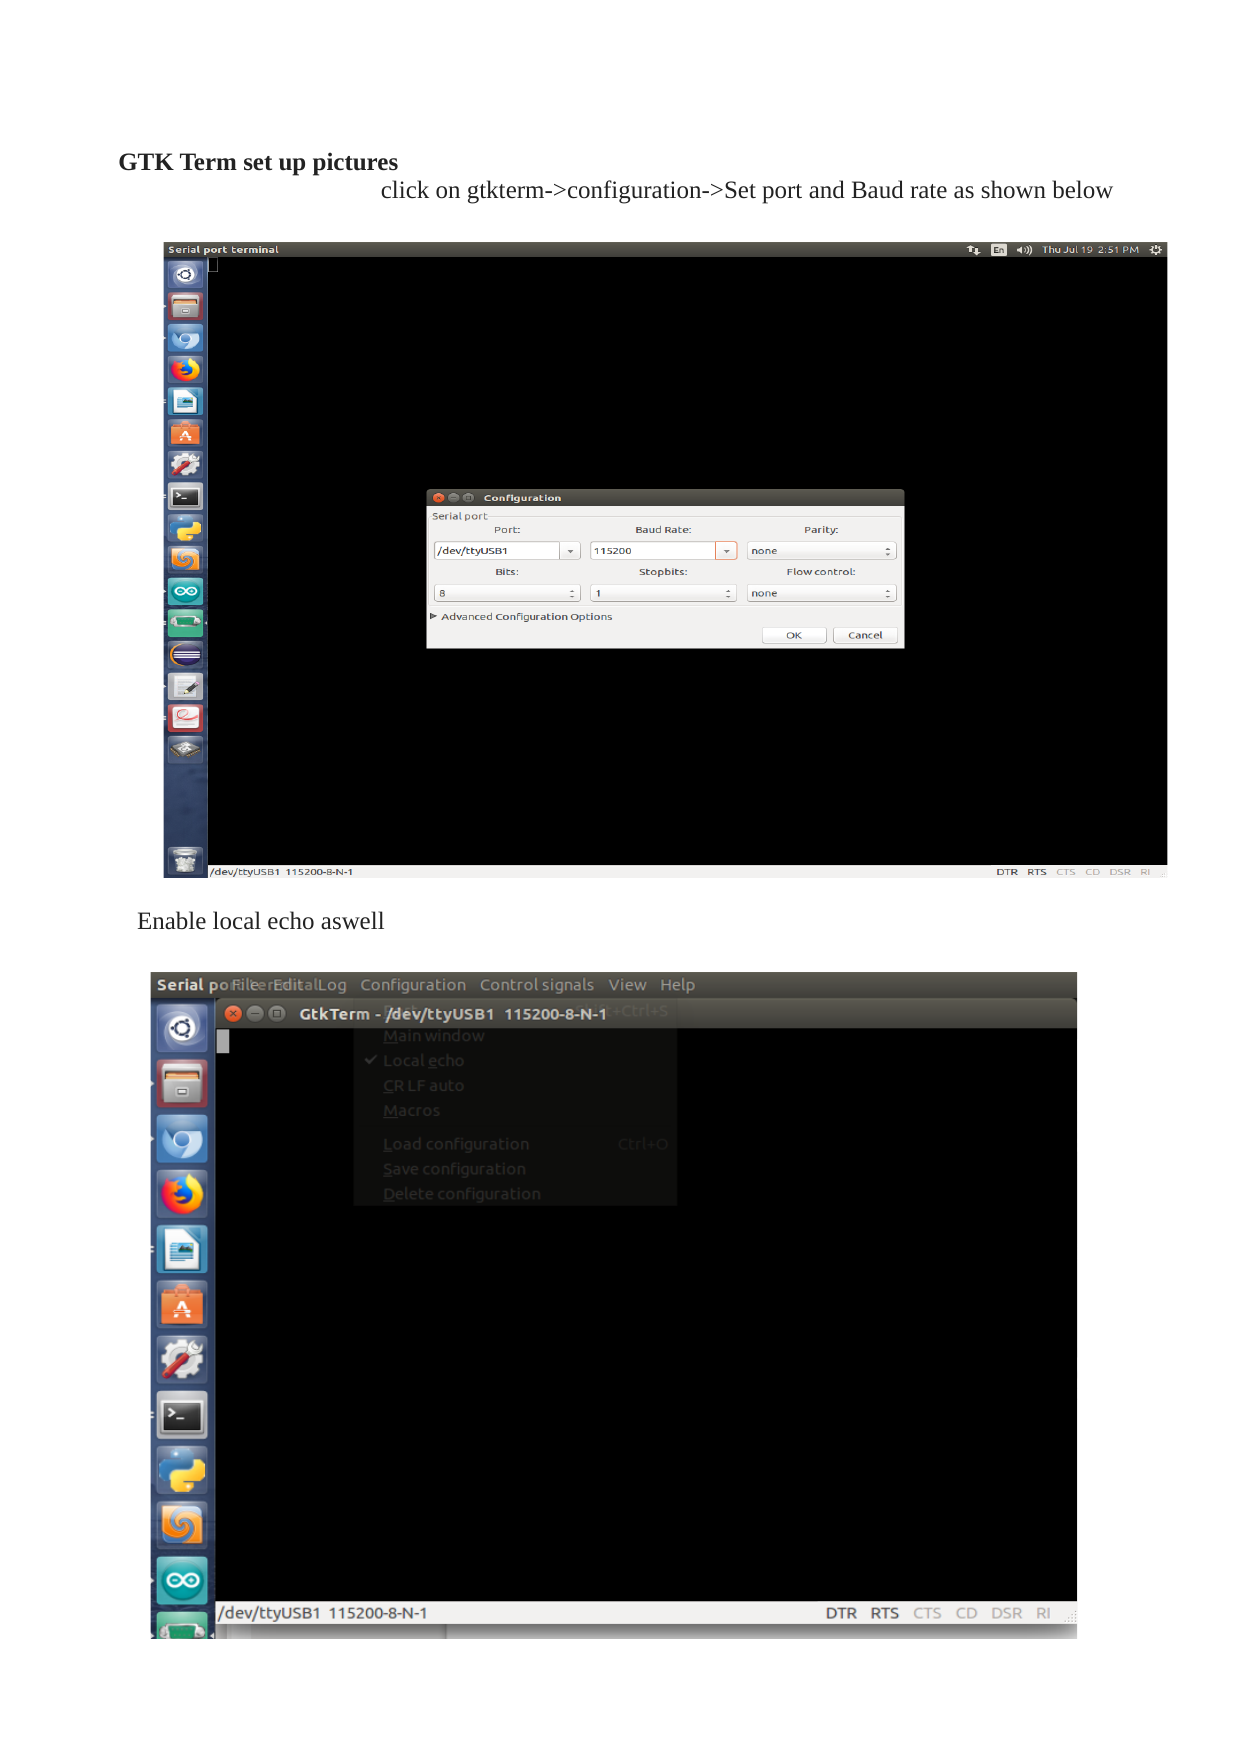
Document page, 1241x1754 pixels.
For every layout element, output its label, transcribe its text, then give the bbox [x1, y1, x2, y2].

text click on gtkterm->configuration->Set port and Baud rate as shown below [118, 176, 1122, 204]
text Enable local echo aswell [118, 906, 1122, 935]
text GTK Term set up pictures [118, 147, 1122, 176]
picture [163, 242, 1168, 878]
picture [150, 972, 1078, 1639]
